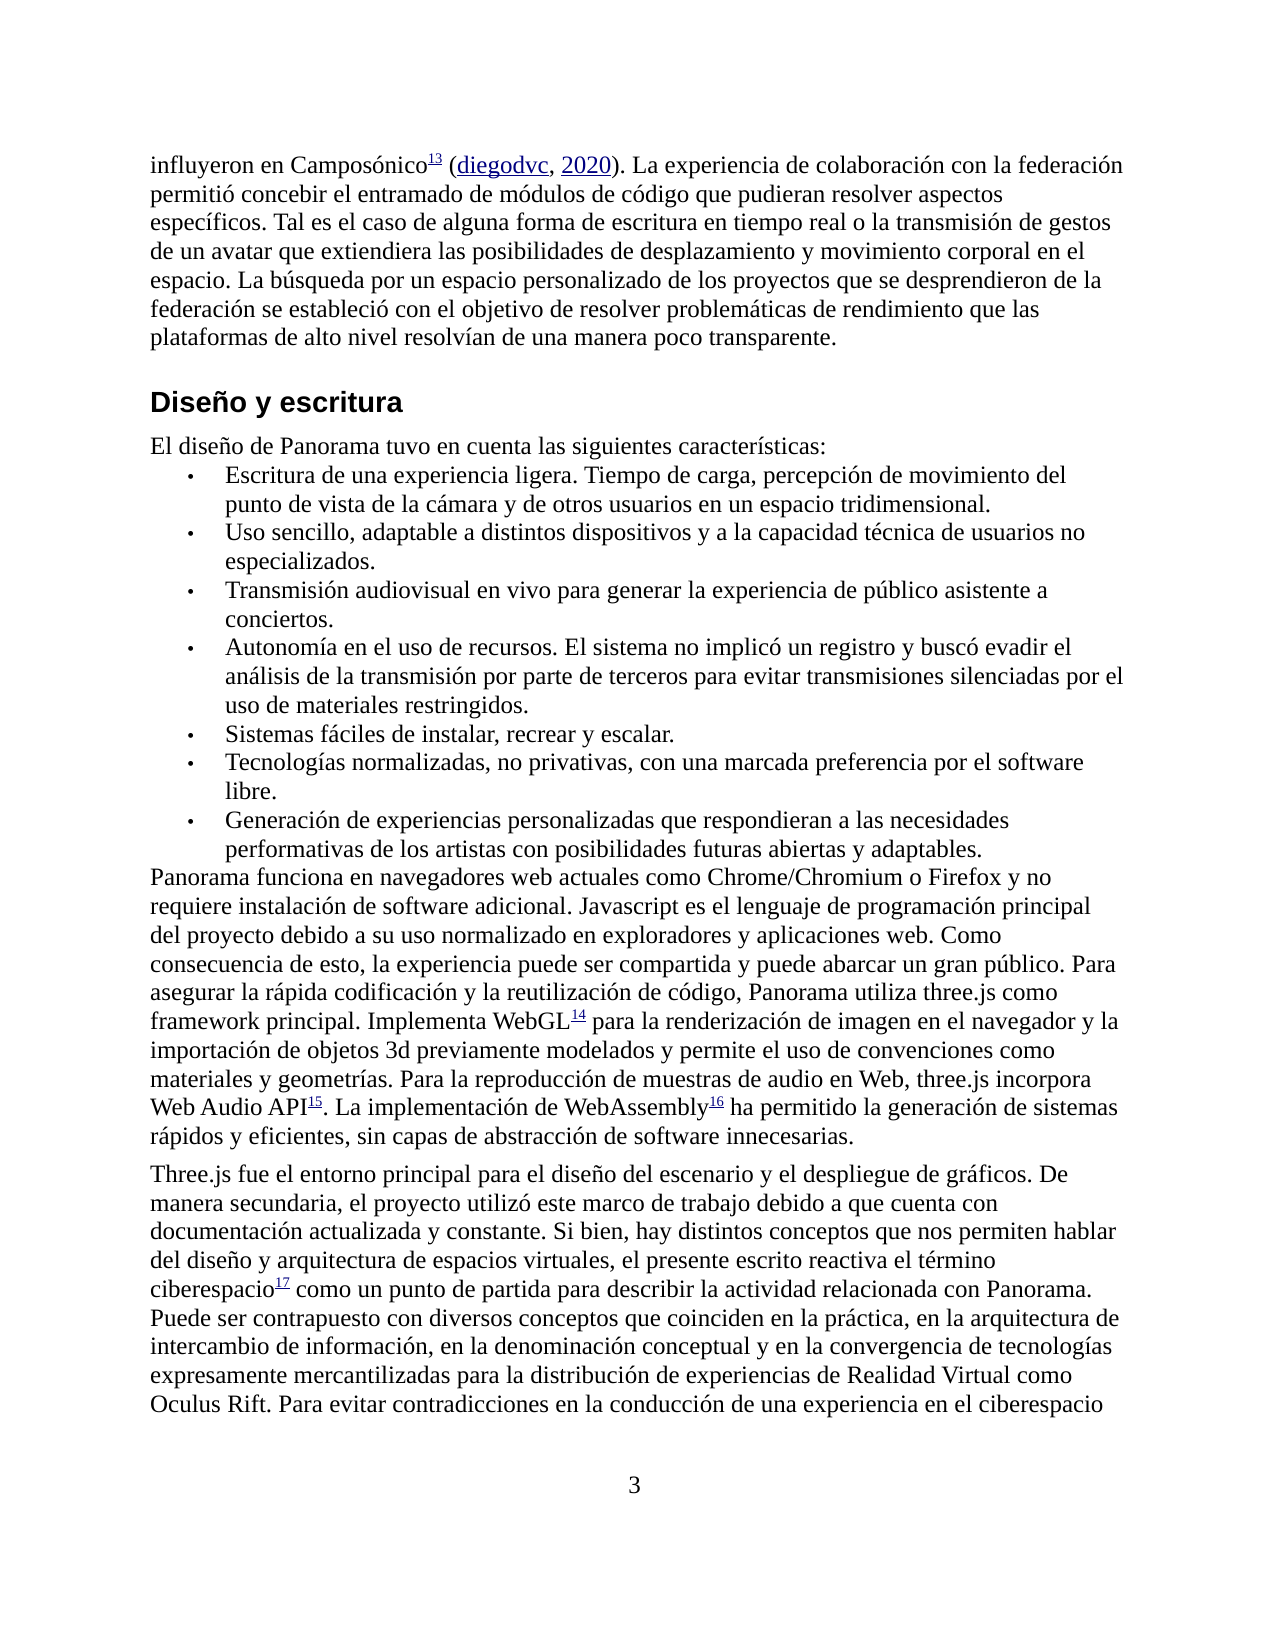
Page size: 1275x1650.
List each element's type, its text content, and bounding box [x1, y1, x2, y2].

list Transmisión audiovisual en vivo para generar la experiencia de público asistente a conciertos. [187, 575, 1125, 632]
list Sistemas fáciles de instalar, recrear y escalar. [187, 719, 1125, 747]
text influyeron en Camposónico13 (diegodvc, 2020). La experiencia de colaboración con la federación permitió concebir el entramado de módulos de código que pudieran resolver aspectos específicos. Tal es el caso de alguna forma de escritura en tiempo real o la transmisión de gestos de un avatar que extiendiera las posibilidades de desplazamiento y movimiento corporal en el espacio. La búsqueda por un espacio personalizado de los proyectos que se desprendieron de la federación se estableció con el objetivo de resolver problemáticas de rendimiento que las plataformas de alto nivel resolvían de una manera poco transparente. [150, 150, 1125, 351]
list Autonomía en el uso de recursos. El sistema no implicó un registro y buscó evadir el análisis de la transmisión por parte de terceros para evitar transmisiones silenciadas por el uso de materiales restringidos. [187, 632, 1125, 719]
text Panorama funciona en navegadores web actuales como Chrome/Chromium o Firefox y no requiere instalación de software adicional. Javascript es el lenguaje de programación principal del proyecto debido a su uso normalizado en exploradores y aplicaciones web. Como consecuencia de esto, la experiencia puede ser compartida y puede abarcar un gran público. Para asegurar la rápida codificación y la reutilización de código, Panorama utiliza three.js como framework principal. Implementa WebGL14 para la renderización de imagen en el navegador y la importación de objetos 3d previamente modelados y permite el uso de convenciones como materiales y geometrías. Para la reproducción de muestras de audio en Web, three.js incorpora Web Audio API15. La implementación de WebAssembly16 ha permitido la generación de sistemas rápidos y eficientes, sin capas de abstracción de software innecesarias. [150, 862, 1125, 1150]
text El diseño de Panorama tuvo en cuenta las siguientes características: [150, 431, 1125, 460]
list Generación de experiencias personalizadas que respondieran a las necesidades performativas de los artistas con posibilidades futuras abiertas y adaptables. [187, 805, 1125, 862]
subtitle Diseño y escritura [150, 385, 1125, 419]
list Tecnologías normalizadas, no privativas, con una marcada preferencia por el software libre. [187, 747, 1125, 805]
list Escritura de una experiencia ligera. Tiempo de carga, percepción de movimiento del punto de vista de la cámara y de otros usuarios en un espacio tridimensional. [187, 460, 1125, 517]
list Uso sencillo, adaptable a distintos dispositivos y a la capacidad técnica de usuarios no especializados. [187, 517, 1125, 575]
text Three.js fue el entorno principal para el diseño del escenario y el despliegue de gráficos. De manera secundaria, el proyecto utilizó este marco de trabajo debido a que cuenta con documentación actualizada y constante. Si bien, hay distintos conceptos que nos permiten hablar del diseño y arquitectura de espacios virtuales, el presente escrito reactiva el término ciberespacio17 como un punto de partida para describir la actividad relacionada con Panorama. Puede ser contrapuesto con diversos conceptos que coinciden en la práctica, en la arquitectura de intercambio de información, en la denominación conceptual y en la convergencia de tecnologías expresamente mercantilizadas para la distribución de experiencias de Realidad Virtual como Oculus Rift. Para evitar contradicciones en la conducción de una experiencia en el ciberespacio [150, 1159, 1125, 1418]
